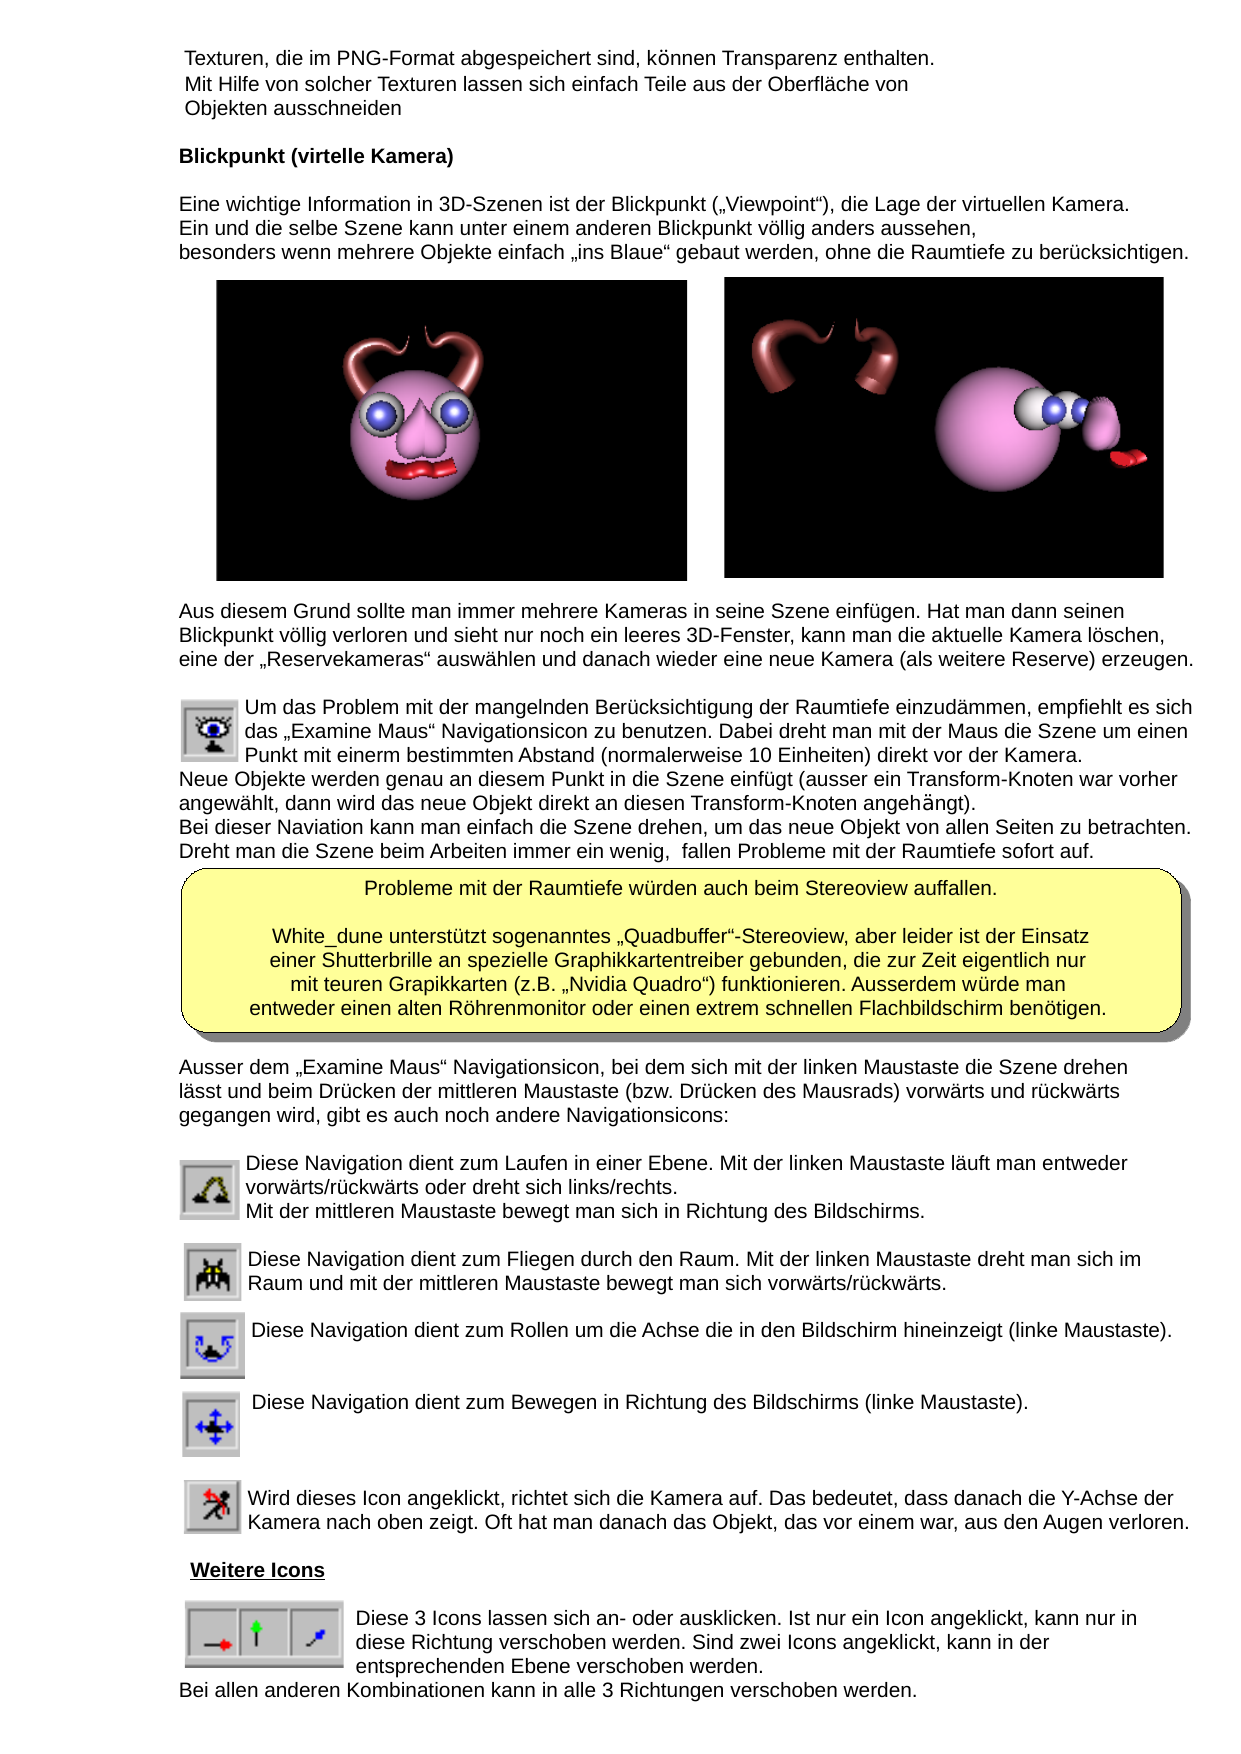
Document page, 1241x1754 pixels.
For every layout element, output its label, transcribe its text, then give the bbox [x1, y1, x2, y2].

text Blickpunkt (virtelle Kamera) [178, 144, 1197, 168]
picture [724, 277, 1164, 578]
text diese Richtung verschoben werden. Sind zwei Icons angeklickt, kann in der [344, 1630, 1197, 1654]
text das „Examine Maus“ Navigationsicon zu benutzen. Dabei dreht man mit der Maus die Szene um einen [239, 719, 1197, 743]
picture [183, 1480, 242, 1534]
picture [180, 699, 239, 762]
text Diese Navigation dient zum Laufen in einer Ebene. Mit der linken Maustaste läuft man entweder [178, 1151, 1197, 1174]
picture [184, 1600, 344, 1668]
text Weitere Icons [178, 1558, 1197, 1582]
text Diese Navigation dient zum Rollen um die Achse die in den Bildschirm hineinzeigt (linke Maustaste). [245, 1318, 1197, 1342]
text Eine wichtige Information in 3D-Szenen ist der Blickpunkt („Viewpoint“), die Lage der virtuellen Kamera. [178, 192, 1197, 216]
text Texturen, die im PNG-Format abgespeichert sind, können Transparenz enthalten. [178, 43, 1197, 72]
text lässt und beim Drücken der mittleren Maustaste (bzw. Drücken des Mausrads) vorwärts und rückwärts gegangen wird, gibt es auch noch andere Navigationsicons: [178, 1079, 1197, 1127]
text Dreht man die Szene beim Arbeiten immer ein wenig, fallen Probleme mit der Raumtiefe sofort auf. [178, 839, 1197, 863]
text Blickpunkt völlig verloren und sieht nur noch ein leeres 3D-Fenster, kann man die aktuelle Kamera löschen, [178, 623, 1197, 647]
picture [179, 1160, 240, 1220]
text Diese Navigation dient zum Fliegen durch den Raum. Mit der linken Maustaste dreht man sich im [242, 1246, 1197, 1270]
text Ein und die selbe Szene kann unter einem anderen Blickpunkt völlig anders aussehen, [178, 216, 1197, 240]
picture [182, 1391, 240, 1457]
text vorwärts/rückwärts oder dreht sich links/rechts. [240, 1174, 1197, 1198]
text eine der „Reservekameras“ auswählen und danach wieder eine neue Kamera (als weitere Reserve) erzeugen. [178, 647, 1197, 671]
text Mit Hilfe von solcher Texturen lassen sich einfach Teile aus der Oberfläche von [178, 72, 1197, 96]
text Mit der mittleren Maustaste bewegt man sich in Richtung des Bildschirms. [178, 1198, 1197, 1222]
text Ausser dem „Examine Maus“ Navigationsicon, bei dem sich mit der linken Maustaste die Szene drehen [178, 1055, 1197, 1079]
text angewählt, dann wird das neue Objekt direkt an diesen Transform-Knoten angehängt). [178, 791, 1197, 815]
text besonders wenn mehrere Objekte einfach „ins Blaue“ gebaut werden, ohne die Raumtiefe zu berücksichtigen. [178, 240, 1197, 264]
text Aus diesem Grund sollte man immer mehrere Kameras in seine Szene einfügen. Hat man dann seinen [178, 599, 1197, 623]
text entsprechenden Ebene verschoben werden. [178, 1654, 1197, 1678]
text Kamera nach oben zeigt. Oft hat man danach das Objekt, das vor einem war, aus den Augen verloren. [242, 1510, 1197, 1534]
text Um das Problem mit der mangelnden Berücksichtigung der Raumtiefe einzudämmen, empfiehlt es sich [178, 695, 1197, 719]
text Bei dieser Naviation kann man einfach die Szene drehen, um das neue Objekt von allen Seiten zu betrachten. [178, 815, 1197, 839]
picture [183, 1243, 242, 1301]
picture [216, 280, 688, 581]
text Objekten ausschneiden [178, 96, 1197, 120]
text Raum und mit der mittleren Maustaste bewegt man sich vorwärts/rückwärts. [242, 1270, 1197, 1294]
text Punkt mit einerm bestimmten Abstand (normalerweise 10 Einheiten) direkt vor der Kamera. [178, 743, 1197, 767]
text Wird dieses Icon angeklickt, richtet sich die Kamera auf. Das bedeutet, dass danach die Y-Achse der [242, 1486, 1197, 1510]
text Neue Objekte werden genau an diesem Punkt in die Szene einfügt (ausser ein Transform-Knoten war vorher [178, 767, 1197, 791]
text Diese 3 Icons lassen sich an- oder ausklicken. Ist nur ein Icon angeklickt, kann nur in [344, 1606, 1197, 1630]
text Diese Navigation dient zum Bewegen in Richtung des Bildschirms (linke Maustaste). [178, 1390, 1197, 1414]
picture [180, 1312, 245, 1379]
text Bei allen anderen Kombinationen kann in alle 3 Richtungen verschoben werden. [178, 1678, 1197, 1702]
